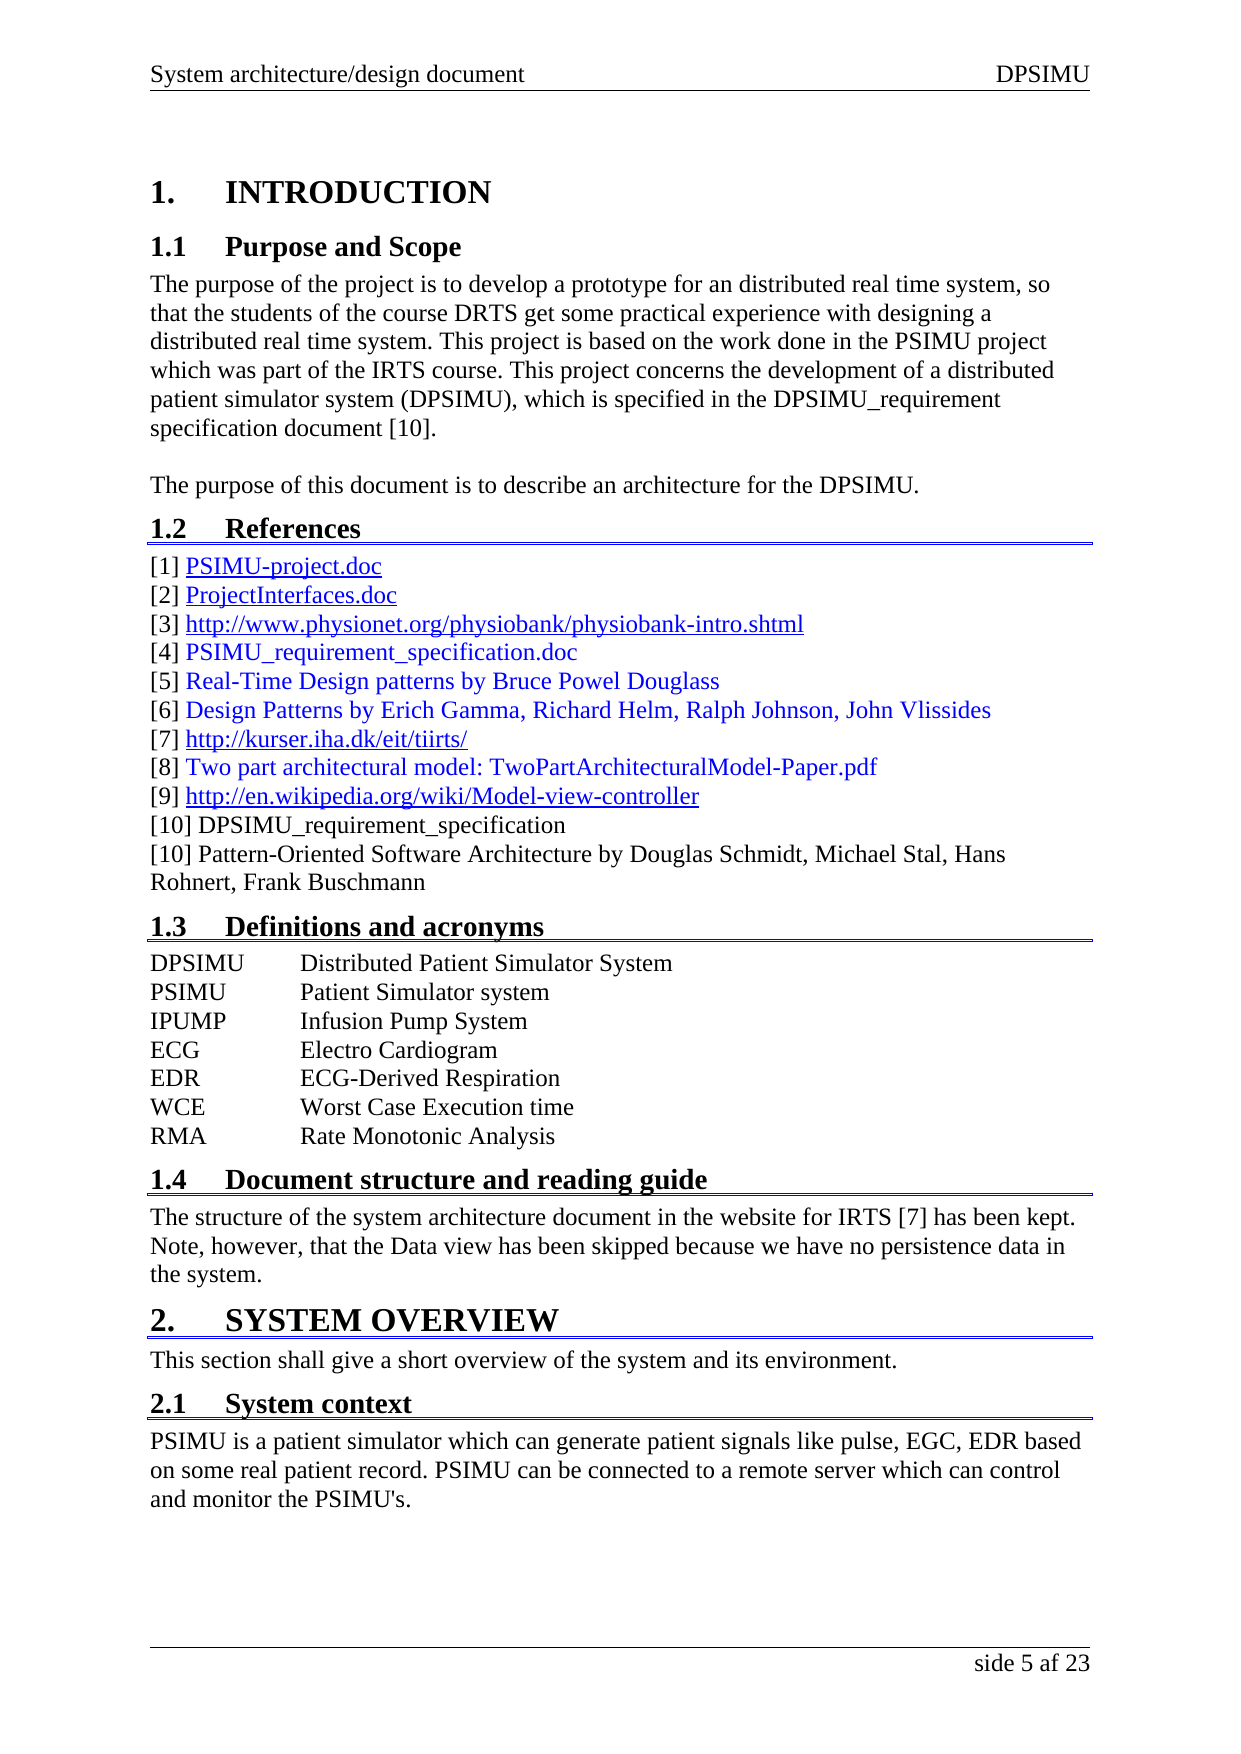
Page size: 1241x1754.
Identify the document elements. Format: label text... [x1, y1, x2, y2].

text ECG Electro Cardiogram [150, 1035, 1090, 1063]
text The purpose of this document is to describe an architecture for the DPSIMU. [150, 470, 1090, 499]
subtitle SYSTEM OVERVIEW [150, 1301, 1090, 1336]
text [10] Pattern-Oriented Software Architecture by Douglas Schmidt, Michael Stal, Hans Rohnert, Frank Buschmann [150, 839, 1090, 896]
text EDR ECG-Derived Respiration [150, 1063, 1090, 1092]
text [10] DPSIMU_requirement_specification [150, 810, 1090, 839]
text The purpose of the project is to develop a prototype for an distributed real time system, so that the students of the course DRTS get some practical experience with designing a distributed real time system. This project is based on the work done in the PSIMU project which was part of the IRTS course. This project concerns the development of a distributed patient simulator system (DPSIMU), which is specified in the DPSIMU_requirement specification document [10]. [150, 269, 1090, 441]
text [1] PSIMU-project.doc [150, 551, 1090, 580]
subtitle INTRODUCTION [150, 172, 1090, 210]
text [5] Real-Time Design patterns by Bruce Powel Douglass [150, 666, 1090, 695]
text WCE Worst Case Execution time [150, 1092, 1090, 1121]
text The structure of the system architecture document in the website for IRTS [7] has been kept. Note, however, that the Data view has been skipped because we have no persistence data in the system. [150, 1202, 1090, 1288]
text [6] Design Patterns by Erich Gamma, Richard Helm, Ralph Johnson, John Vlissides [150, 695, 1090, 724]
text [2] ProjectInterfaces.doc [150, 580, 1090, 609]
text RMA Rate Monotonic Analysis [150, 1121, 1090, 1150]
text DPSIMU Distributed Patient Simulator System [150, 948, 1090, 977]
text [3] http://www.physionet.org/physiobank/physiobank-intro.shtml [150, 609, 1090, 637]
subtitle System context [150, 1387, 1090, 1417]
text [7] http://kurser.iha.dk/eit/tiirts/ [150, 724, 1090, 752]
subtitle Definitions and acronyms [150, 909, 1090, 939]
text [8] Two part architectural model: TwoPartArchitecturalModel-Paper.pdf [150, 752, 1090, 781]
subtitle Document structure and reading guide [150, 1162, 1090, 1193]
text PSIMU Patient Simulator system [150, 977, 1090, 1006]
text [4] PSIMU_requirement_specification.doc [150, 637, 1090, 666]
text This section shall give a short overview of the system and its environment. [150, 1345, 1090, 1374]
text [9] http://en.wikipedia.org/wiki/Model-view-controller [150, 781, 1090, 810]
subtitle Purpose and Scope [150, 229, 1090, 263]
text IPUMP Infusion Pump System [150, 1006, 1090, 1035]
subtitle References [150, 511, 1090, 542]
text PSIMU is a patient simulator which can generate patient signals like pulse, EGC, EDR based on some real patient record. PSIMU can be connected to a remote server which can control and monitor the PSIMU's. [150, 1426, 1090, 1513]
